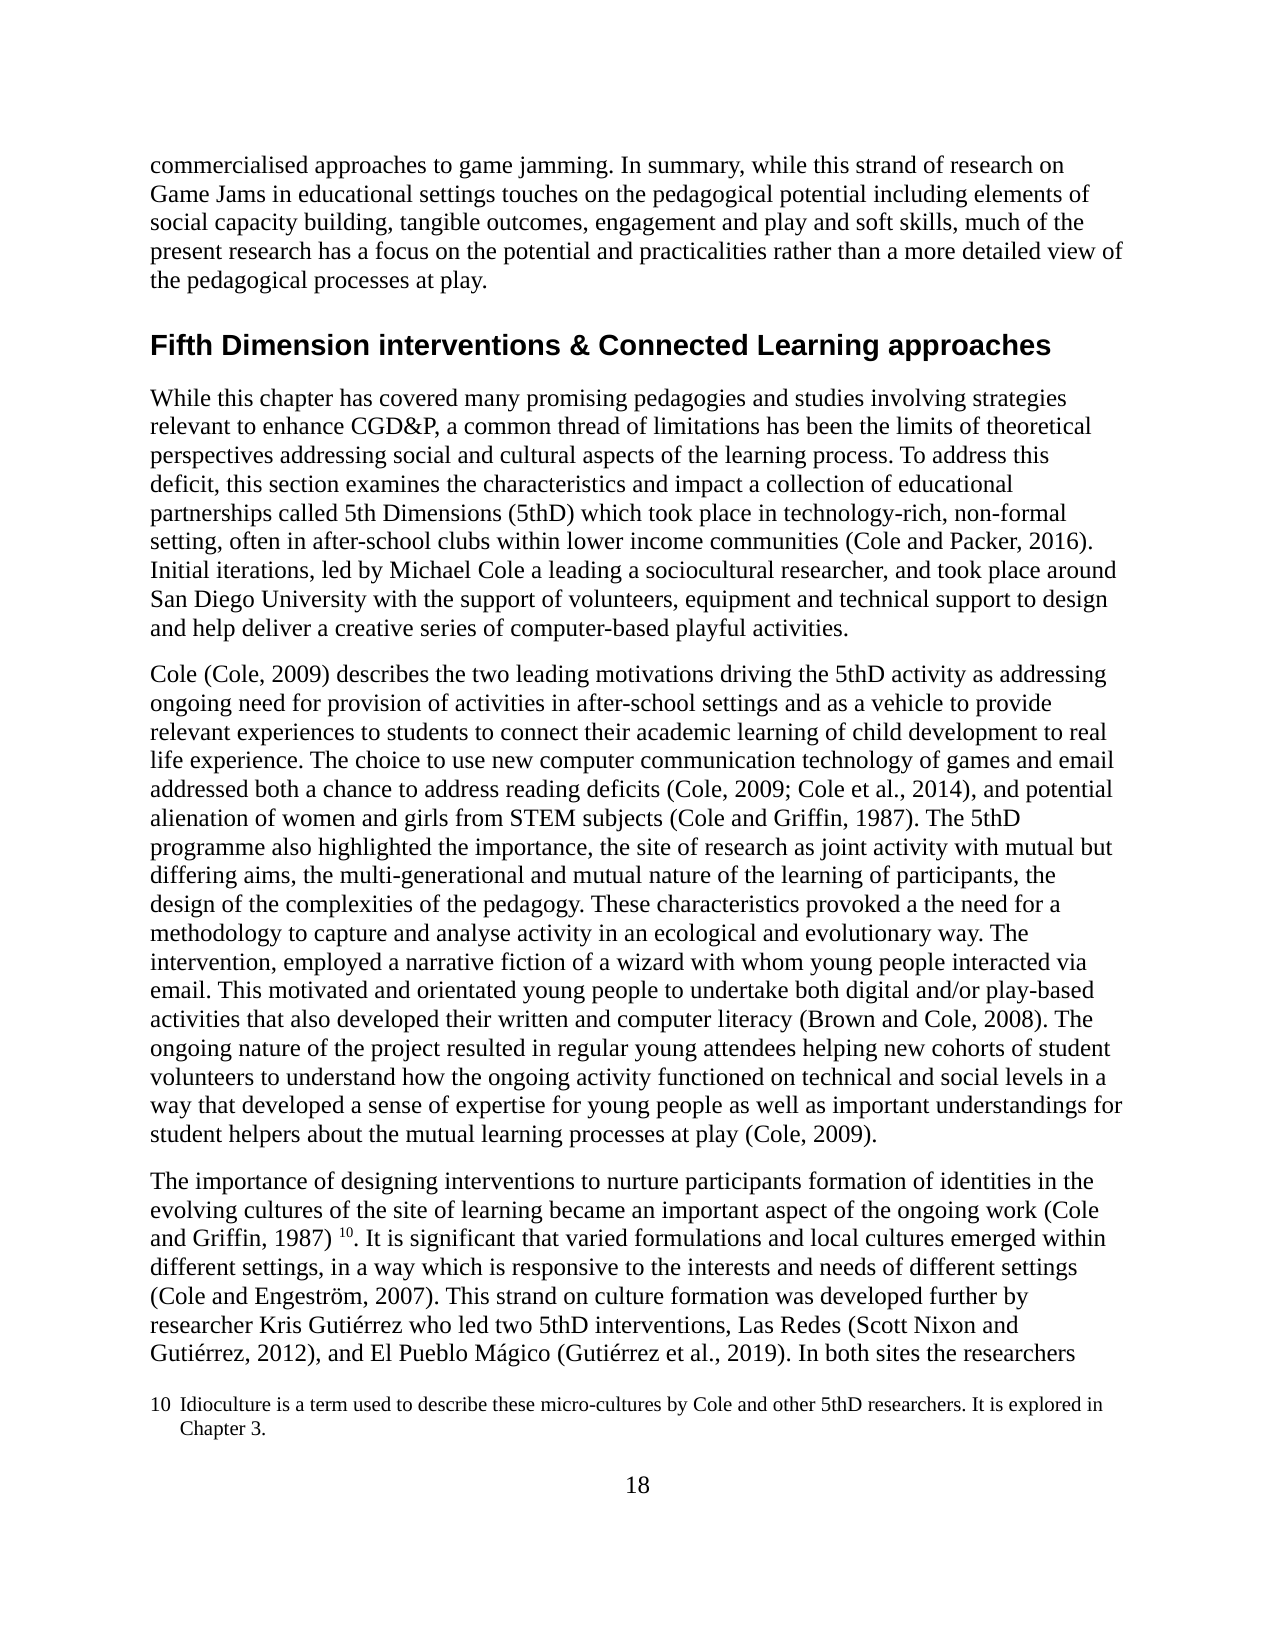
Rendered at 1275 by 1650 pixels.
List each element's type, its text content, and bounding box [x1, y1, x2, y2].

text commercialised approaches to game jamming. In summary, while this strand of research on Game Jams in educational settings touches on the pedagogical potential including elements of social capacity building, tangible outcomes, engagement and play and soft skills, much of the present research has a focus on the potential and practicalities rather than a more detailed view of the pedagogical processes at play. [150, 150, 1125, 294]
subtitle Fifth Dimension interventions & Connected Learning approaches [150, 328, 1125, 361]
text The importance of designing interventions to nurture participants formation of identities in the evolving cultures of the site of learning became an important aspect of the ongoing work (Cole and Griffin, 1987) . It is significant that varied formulations and local cultures emerged within different settings, in a way which is responsive to the interests and needs of different settings (Cole and Engeström, 2007). This strand on culture formation was developed further by researcher Kris Gutiérrez who led two 5thD interventions, Las Redes (Scott Nixon and Gutiérrez, 2012), and El Pueblo Mágico (Gutiérrez et al., 2019). In both sites the researchers [150, 1166, 1125, 1367]
text Idioculture is a term used to describe these micro-cultures by Cole and other 5thD researchers. It is explored in Chapter 3. [150, 1392, 1125, 1440]
text Cole (Cole, 2009) describes the two leading motivations driving the 5thD activity as addressing ongoing need for provision of activities in after-school settings and as a vehicle to provide relevant experiences to students to connect their academic learning of child development to real life experience. The choice to use new computer communication technology of games and email addressed both a chance to address reading deficits (Cole, 2009; Cole et al., 2014), and potential alienation of women and girls from STEM subjects (Cole and Griffin, 1987). The 5thD programme also highlighted the importance, the site of research as joint activity with mutual but differing aims, the multi-generational and mutual nature of the learning of participants, the design of the complexities of the pedagogy. These characteristics provoked a the need for a methodology to capture and analyse activity in an ecological and evolutionary way. The intervention, employed a narrative fiction of a wizard with whom young people interacted via email. This motivated and orientated young people to undertake both digital and/or play-based activities that also developed their written and computer literacy (Brown and Cole, 2008). The ongoing nature of the project resulted in regular young attendees helping new cohorts of student volunteers to understand how the ongoing activity functioned on technical and social levels in a way that developed a sense of expertise for young people as well as important understandings for student helpers about the mutual learning processes at play (Cole, 2009). [150, 659, 1125, 1148]
text While this chapter has covered many promising pedagogies and studies involving strategies relevant to enhance CGD&P, a common thread of limitations has been the limits of theoretical perspectives addressing social and cultural aspects of the learning process. To address this deficit, this section examines the characteristics and impact a collection of educational partnerships called 5th Dimensions (5thD) which took place in technology-rich, non-formal setting, often in after-school clubs within lower income communities (Cole and Packer, 2016). Initial iterations, led by Michael Cole a leading a sociocultural researcher, and took place around San Diego University with the support of volunteers, equipment and technical support to design and help deliver a creative series of computer-based playful activities. [150, 383, 1125, 641]
